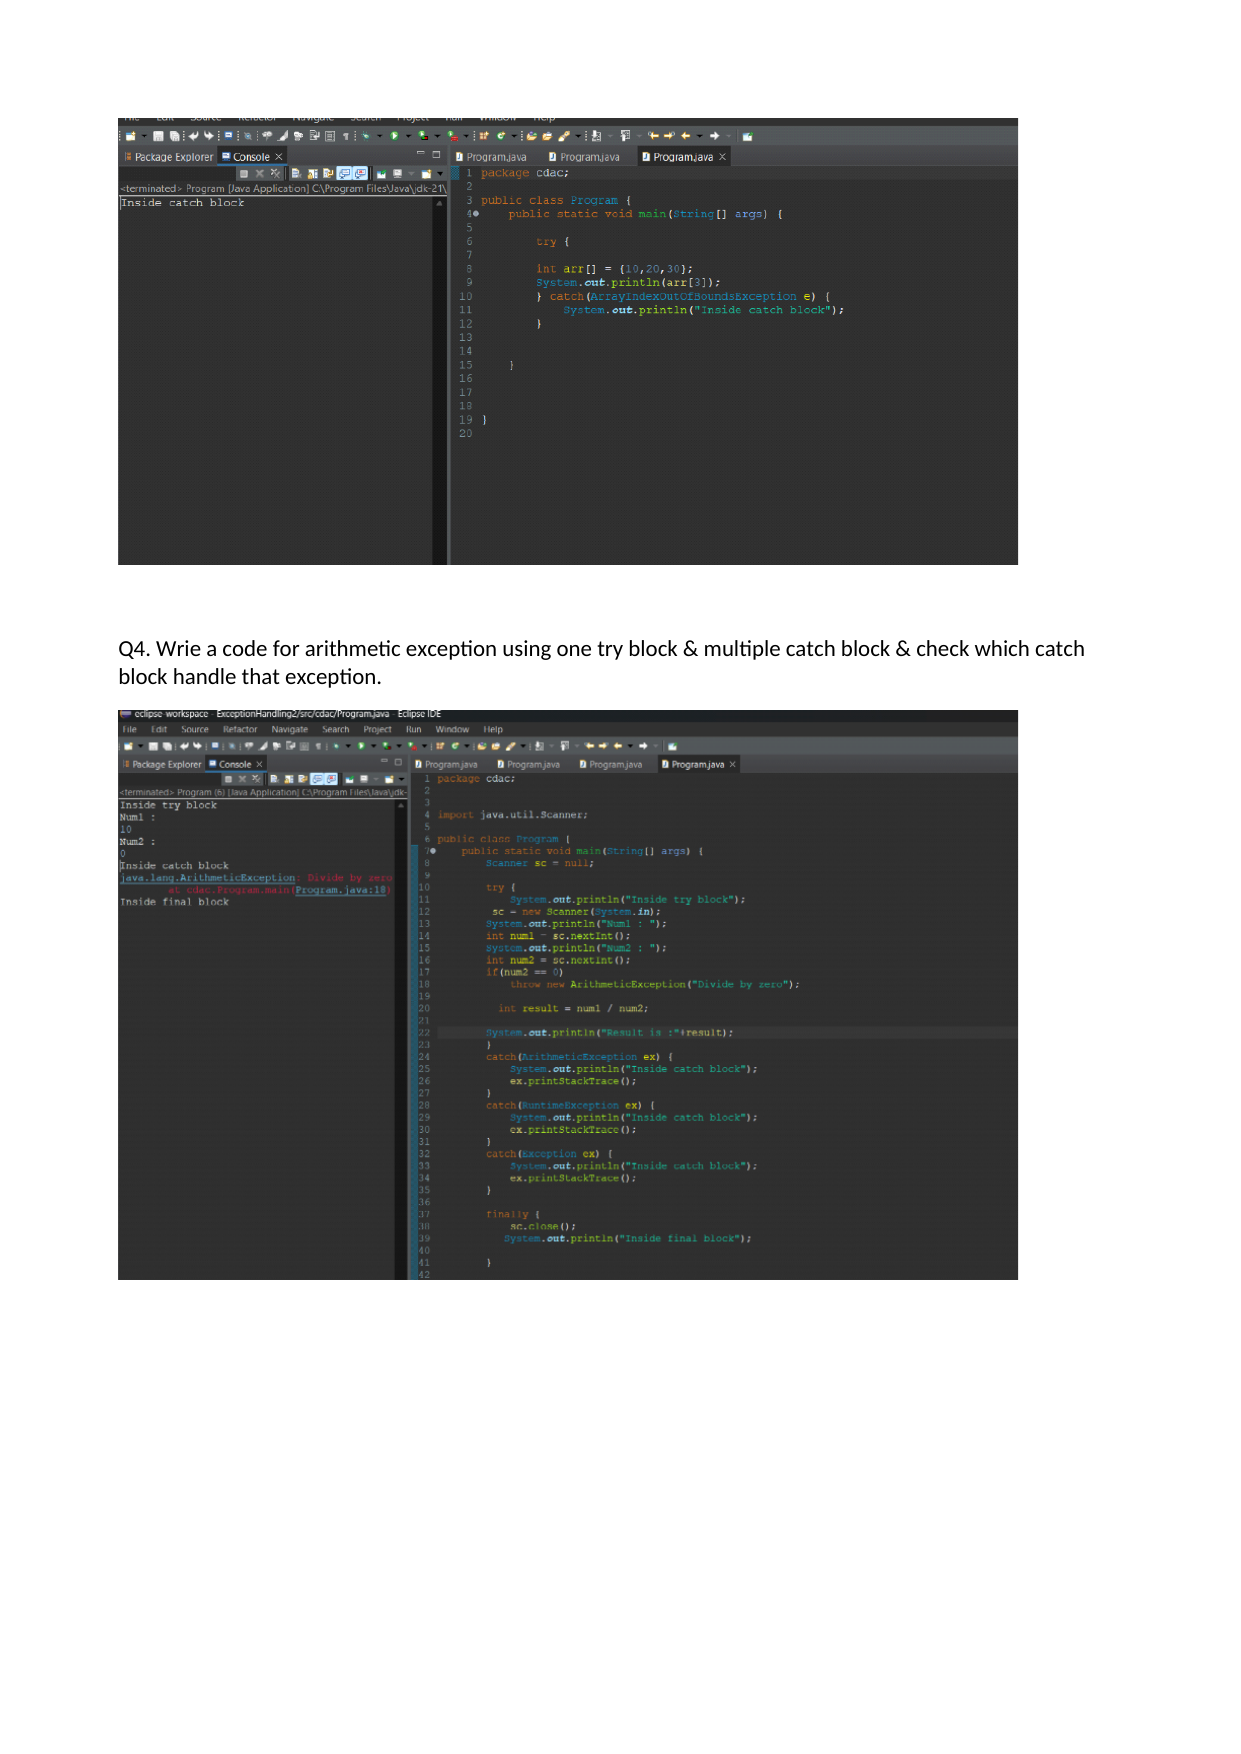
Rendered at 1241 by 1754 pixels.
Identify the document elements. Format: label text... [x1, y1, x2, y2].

text Q4. Wrie a code for arithmetic exception using one try block & multiple catch block & check which catch block handle that exception. [118, 634, 1122, 690]
